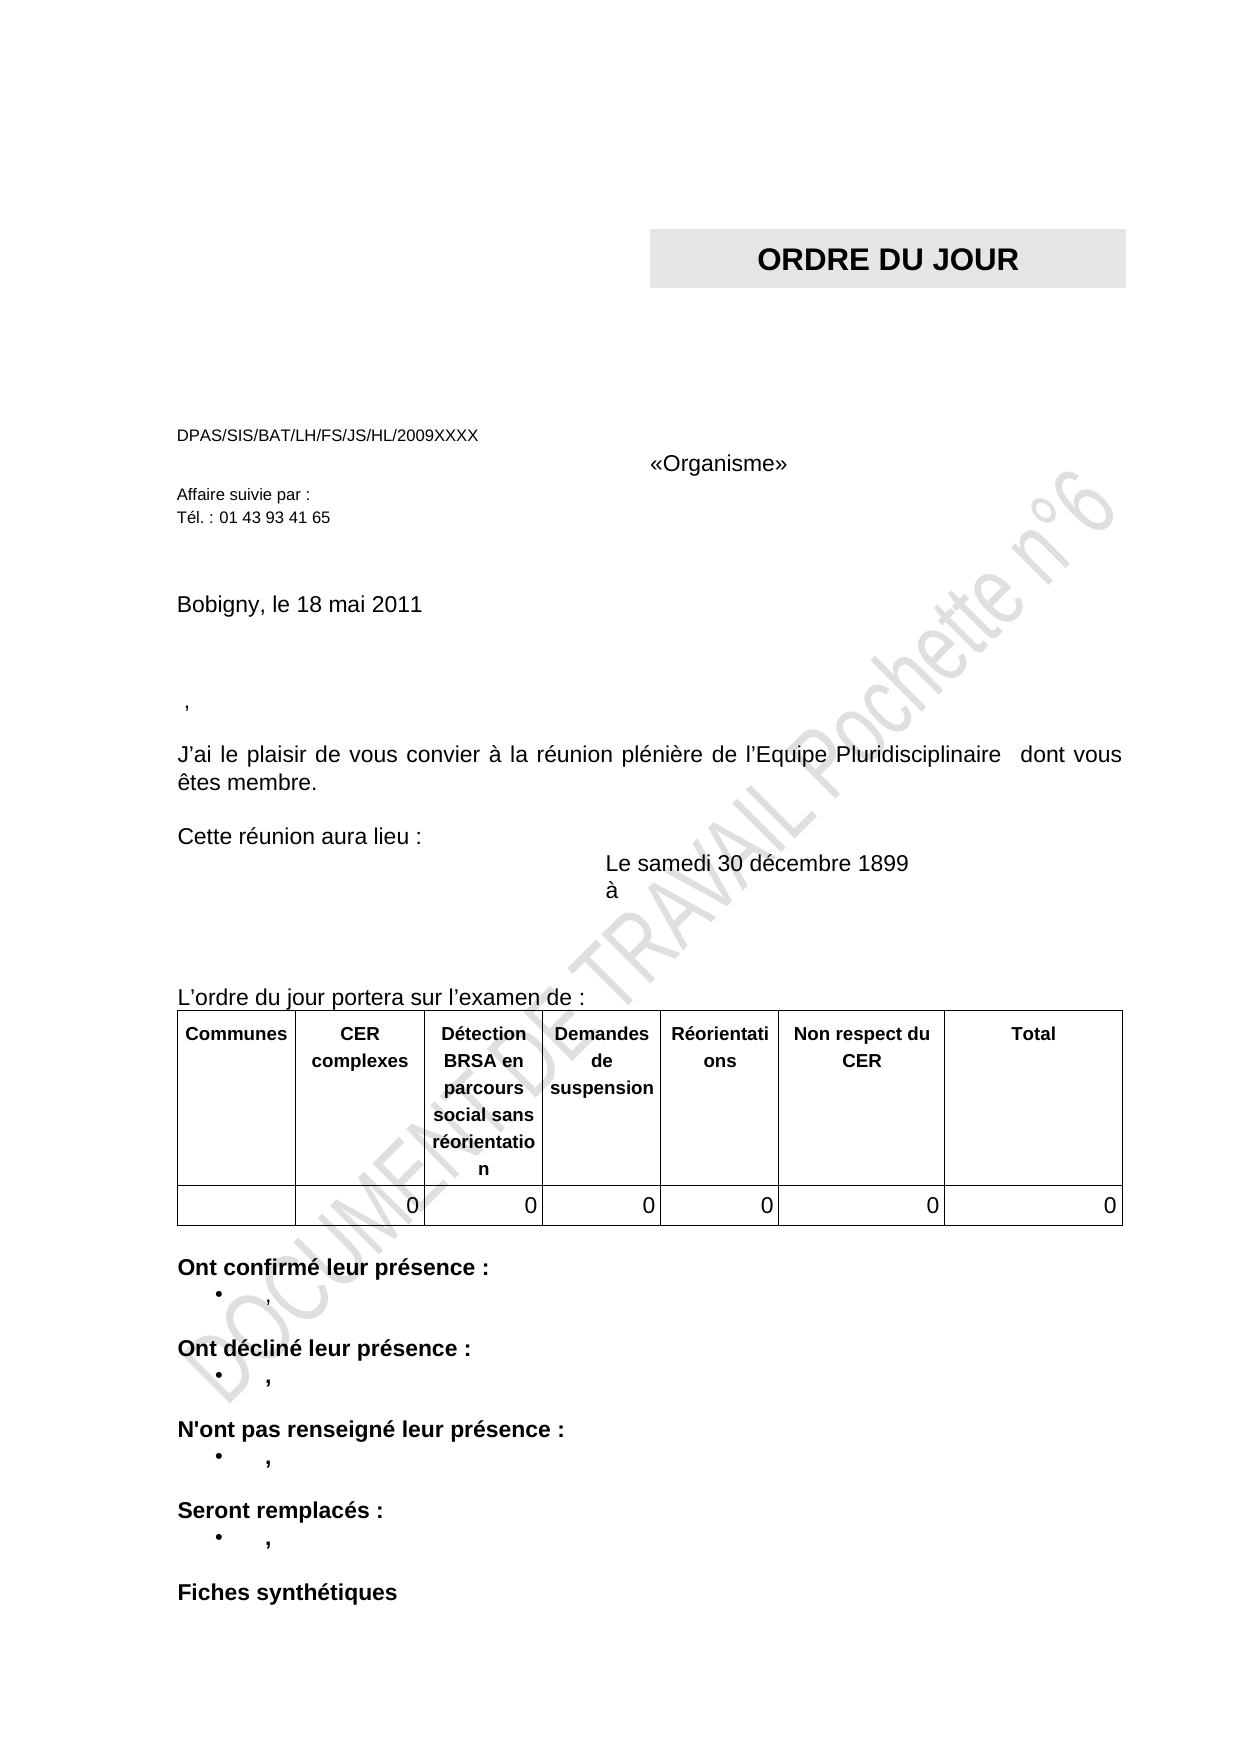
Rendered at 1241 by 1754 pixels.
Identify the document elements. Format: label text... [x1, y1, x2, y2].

text Ont décliné leur présence : [242, 1334, 282, 1351]
table_cell 01 43 93 41 65 [219, 505, 621, 555]
text Cette réunion aura lieu : [177, 822, 719, 849]
list , [215, 1280, 281, 1307]
text à [605, 876, 719, 903]
text J’ai le plaisir de vous convier à la réunion plénière de l’Equipe Pluridisciplinaire dont vous êtes membre. [177, 741, 830, 795]
table_header Communes [178, 1011, 295, 1185]
text J’ai le plaisir de vous convier à la réunion plénière de l’Equipe Pluridisciplinaire dont vous êtes membre. [822, 741, 1122, 795]
text , [177, 686, 870, 713]
table_cell [650, 321, 1126, 380]
text Ont décliné leur présence : [241, 1334, 1122, 1361]
table_cell [371, 1188, 407, 1224]
text N'ont pas renseigné leur présence : [177, 1415, 1122, 1442]
text Seront remplacés : [177, 1496, 1122, 1523]
table_cell 0 [380, 1186, 424, 1224]
table_cell [981, 581, 1000, 591]
table_cell 0 [945, 1186, 1122, 1224]
table_header Non respect du CER [779, 1011, 944, 1185]
table_cell [178, 1186, 295, 1224]
table_cell [650, 313, 1126, 321]
table_cell «Organisme» [650, 396, 1126, 555]
table_cell Affaire suivie par : [177, 482, 315, 505]
table_cell Bobigny, le 18 mai 2011 [177, 591, 1126, 657]
text [871, 686, 1122, 713]
text [716, 822, 777, 849]
text [688, 876, 721, 895]
table_cell Tél. : [177, 505, 219, 555]
table_cell [650, 288, 1126, 313]
list , [215, 1361, 241, 1388]
text Ont confirmé leur présence : [356, 1253, 1122, 1280]
list , [246, 1361, 1122, 1388]
text L’ordre du jour portera sur l’examen de : [177, 983, 1122, 1010]
table_header Détection BRSA en parcours social sans réorientation [425, 1011, 542, 1185]
table_cell [315, 482, 621, 505]
table_header Total [945, 1011, 1122, 1185]
table_cell DPAS/SIS/BAT/LH/FS/JS/HL/2009XXXX [177, 424, 621, 469]
text Ont confirmé leur présence : [177, 1253, 331, 1280]
table_header Demandes de suspension [543, 1011, 660, 1185]
table_cell [650, 380, 1126, 396]
text Ont décliné leur présence : [177, 1334, 234, 1361]
text Ont confirmé leur présence : [315, 1253, 355, 1276]
text Ont décliné leur présence : [192, 1343, 236, 1361]
table_cell 0 [543, 1186, 660, 1224]
text [719, 876, 1122, 903]
text Le samedi 30 décembre 1899 [740, 849, 1122, 876]
table_cell 0 [779, 1186, 944, 1224]
table_cell [177, 469, 621, 482]
table_header Réorientations [661, 1011, 778, 1185]
list [274, 1280, 1122, 1307]
table_header [621, 229, 650, 591]
table_cell 0 [661, 1186, 778, 1224]
table_header [177, 229, 621, 423]
table_header CER complexes [296, 1011, 424, 1185]
list , [215, 1442, 1122, 1469]
table_cell 0 [425, 1186, 542, 1224]
list , [215, 1523, 1122, 1551]
table_cell [177, 555, 621, 591]
text Le samedi 30 décembre 1899 [704, 849, 734, 876]
text Fiches synthétiques [177, 1578, 1122, 1605]
table_header ORDRE DU JOUR [650, 229, 1126, 288]
text Le samedi 30 décembre 1899 [605, 849, 710, 876]
text [762, 822, 1122, 849]
table_cell [650, 555, 1126, 591]
table_cell [296, 1186, 384, 1224]
